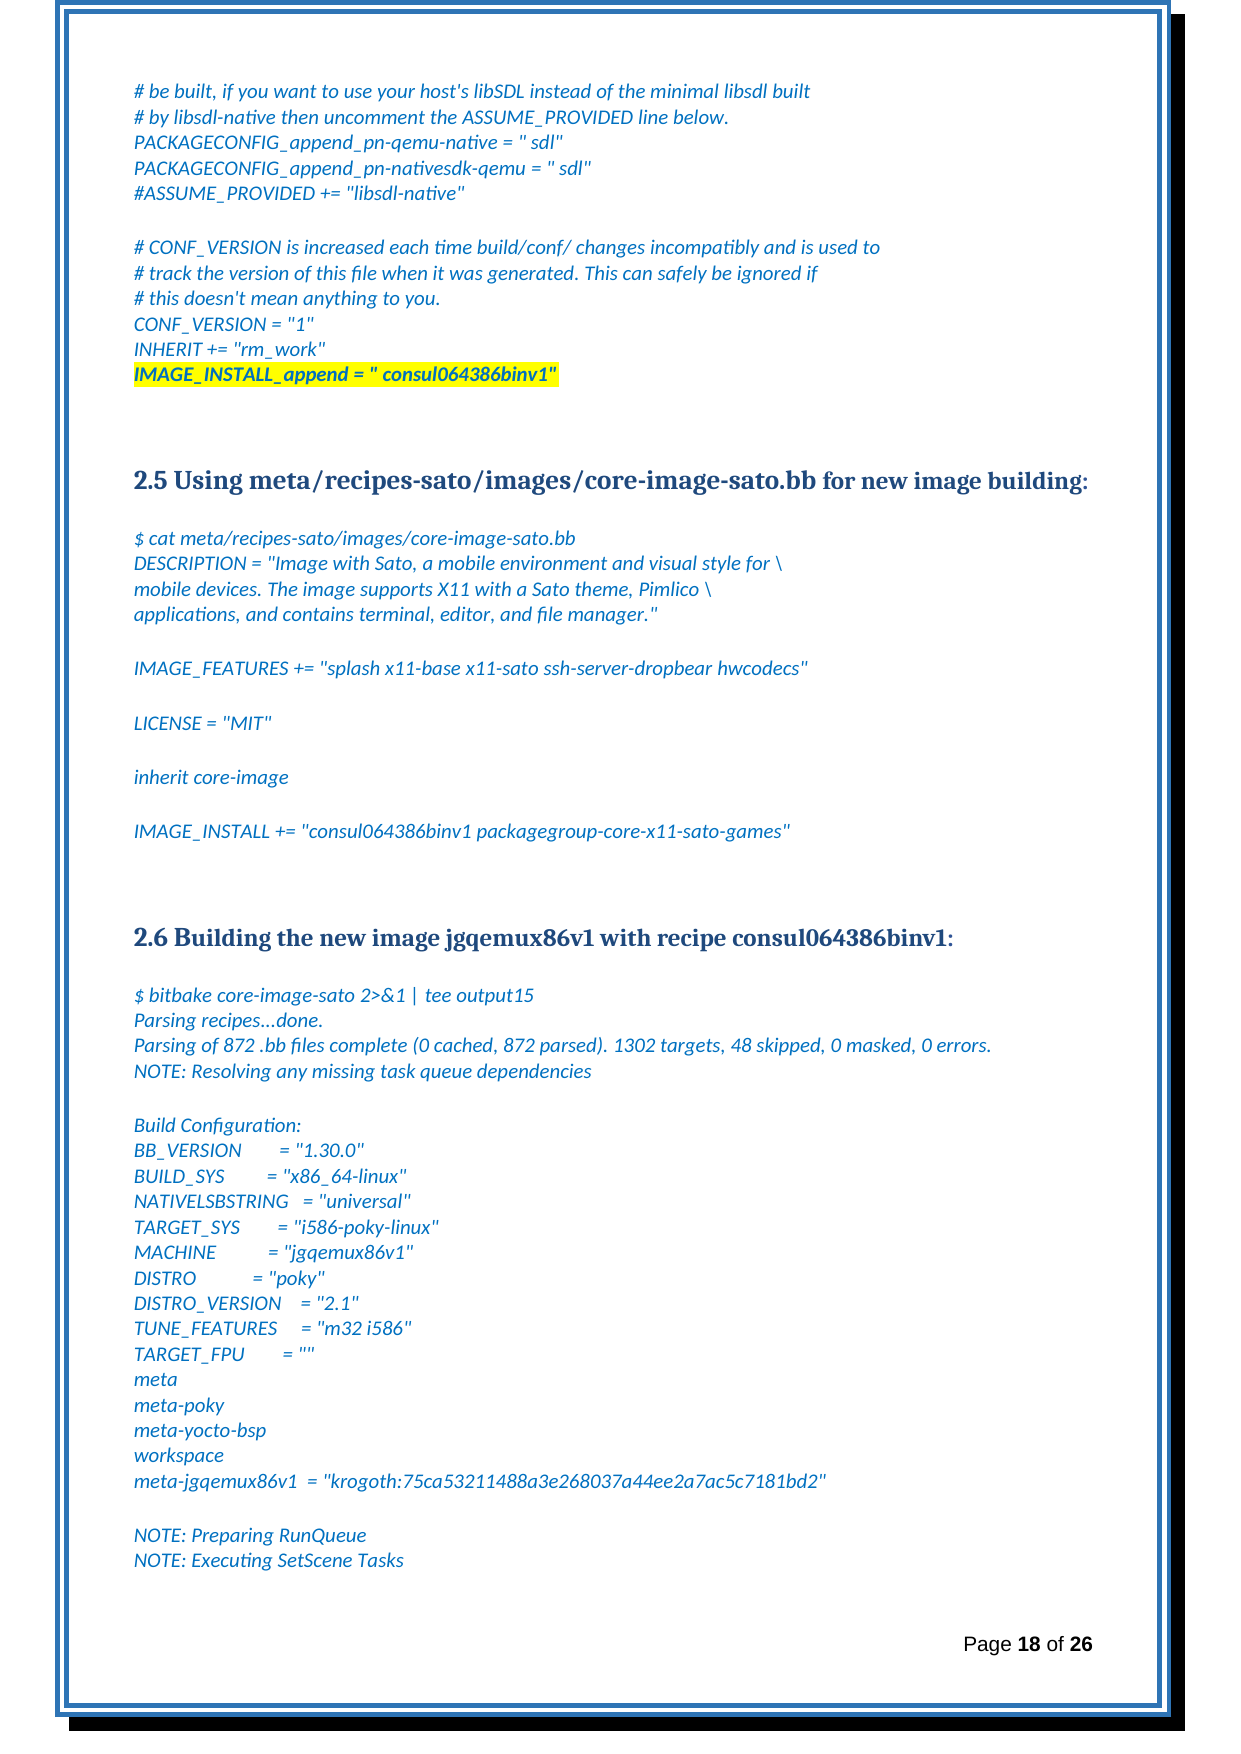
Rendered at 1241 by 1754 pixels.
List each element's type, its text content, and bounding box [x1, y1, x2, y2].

text $ bitbake core-image-sato 2>&1 | tee output15 [133, 982, 1093, 1007]
text TUNE_FEATURES = "m32 i586" [133, 1316, 1093, 1341]
text PACKAGECONFIG_append_pn-qemu-native = " sdl" [133, 129, 1093, 155]
text Parsing recipes...done. [133, 1007, 1093, 1033]
text # CONF_VERSION is increased each time build/conf/ changes incompatibly and is used to [133, 234, 1093, 260]
text # this doesn't mean anything to you. [133, 285, 1093, 311]
text meta-jgqemux86v1 = "krogoth:75ca53211488a3e268037a44ee2a7ac5c7181bd2" [133, 1468, 1093, 1493]
text NOTE: Preparing RunQueue [133, 1522, 1093, 1548]
text meta [133, 1366, 1093, 1392]
text INHERIT += "rm_work" [133, 336, 1093, 362]
text meta-poky [133, 1392, 1093, 1417]
text $ cat meta/recipes-sato/images/core-image-sato.bb [133, 525, 1093, 551]
text Parsing of 872 .bb files complete (0 cached, 872 parsed). 1302 targets, 48 skipped, 0 masked, 0 errors. [133, 1033, 1093, 1058]
text MACHINE = "jgqemux86v1" [133, 1239, 1093, 1265]
subtitle 2.5 Using meta/recipes-sato/images/core-image-sato.bb for new image building: [133, 465, 1093, 496]
text BUILD_SYS = "x86_64-linux" [133, 1163, 1093, 1188]
text IMAGE_FEATURES += "splash x11-base x11-sato ssh-server-dropbear hwcodecs" [133, 656, 1093, 681]
text applications, and contains terminal, editor, and file manager." [133, 601, 1093, 627]
text IMAGE_INSTALL_append = " consul064386binv1" [133, 362, 1093, 387]
text DESCRIPTION = "Image with Sato, a mobile environment and visual style for \ [133, 551, 1093, 576]
text TARGET_SYS = "i586-poky-linux" [133, 1214, 1093, 1239]
text TARGET_FPU = "" [133, 1341, 1093, 1366]
text # track the version of this file when it was generated. This can safely be ignored if [133, 260, 1093, 285]
text mobile devices. The image supports X11 with a Sato theme, Pimlico \ [133, 576, 1093, 601]
text NATIVELSBSTRING = "universal" [133, 1188, 1093, 1214]
text Build Configuration: [133, 1112, 1093, 1138]
text NOTE: Resolving any missing task queue dependencies [133, 1058, 1093, 1083]
text meta-yocto-bsp [133, 1417, 1093, 1443]
subtitle 2.6 Building the new image jgqemux86v1 with recipe consul064386binv1: [133, 922, 1093, 953]
text workspace [133, 1443, 1093, 1468]
text CONF_VERSION = "1" [133, 311, 1093, 336]
text IMAGE_INSTALL += "consul064386binv1 packagegroup-core-x11-sato-games" [133, 818, 1093, 843]
text DISTRO = "poky" [133, 1265, 1093, 1290]
text # by libsdl-native then uncomment the ASSUME_PROVIDED line below. [133, 104, 1093, 129]
text DISTRO_VERSION = "2.1" [133, 1290, 1093, 1316]
text NOTE: Executing SetScene Tasks [133, 1548, 1093, 1573]
text PACKAGECONFIG_append_pn-nativesdk-qemu = " sdl" [133, 155, 1093, 180]
text LICENSE = "MIT" [133, 710, 1093, 735]
text inherit core-image [133, 764, 1093, 789]
text # be built, if you want to use your host's libSDL instead of the minimal libsdl built [133, 79, 1093, 104]
text BB_VERSION = "1.30.0" [133, 1138, 1093, 1163]
text #ASSUME_PROVIDED += "libsdl-native" [133, 180, 1093, 206]
